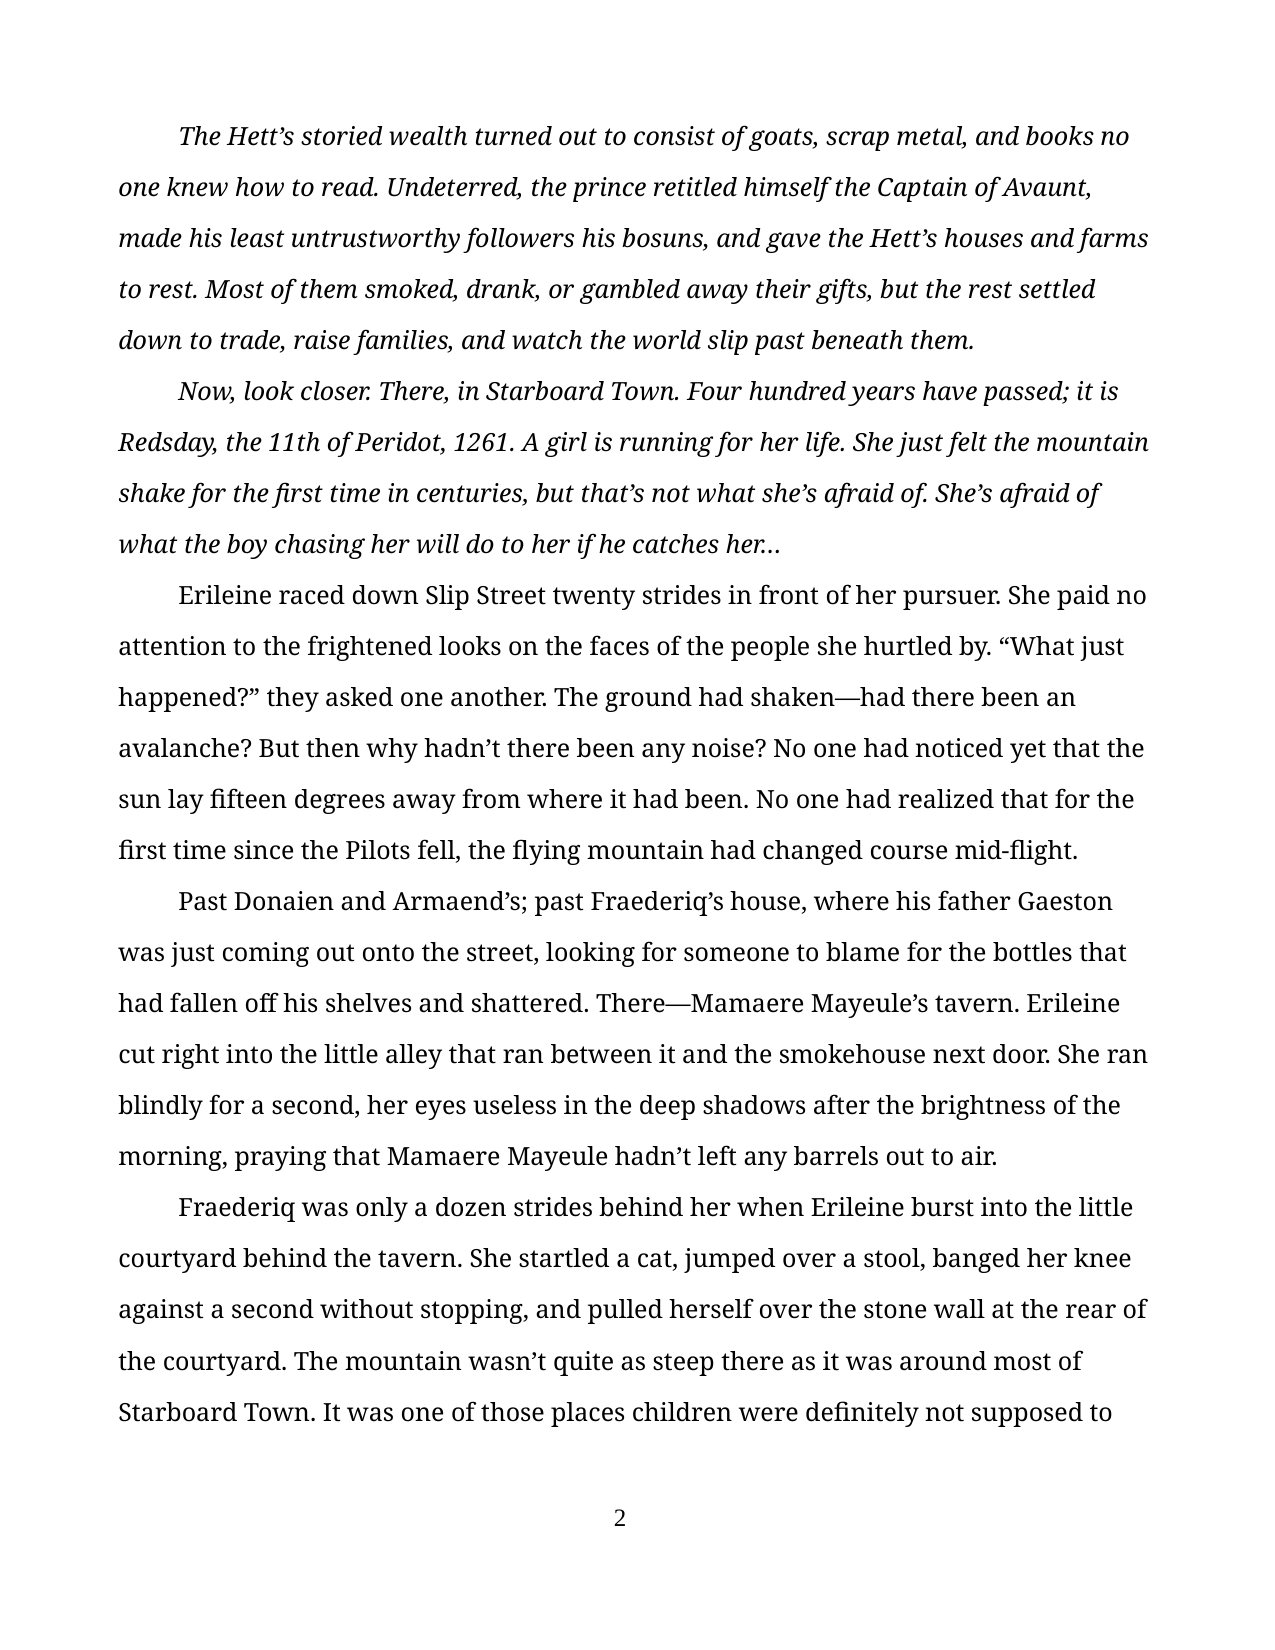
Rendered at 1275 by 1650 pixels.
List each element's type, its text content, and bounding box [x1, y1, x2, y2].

text Fraederiq was only a dozen strides behind her when Erileine burst into the little courtyard behind the tavern. She startled a cat, jumped over a stool, banged her knee against a second without stopping, and pulled herself over the stone wall at the rear of the courtyard. The mountain wasn’t quite as steep there as it was around most of Starboard Town. It was one of those places children were definitely not supposed to [118, 1190, 1157, 1428]
text Erileine raced down Slip Street twenty strides in front of her pursuer. She paid no attention to the frightened looks on the faces of the people she hurtled by. “What just happened?” they asked one another. The ground had shaken—had there been an avalanche? But then why hadn’t there been any noise? No one had noticed yet that the sun lay fifteen degrees away from where it had been. No one had realized that for the first time since the Pilots fell, the flying mountain had changed course mid-flight. [118, 577, 1157, 867]
text The Hett’s storied wealth turned out to consist of goats, scrap metal, and books no one knew how to read. Undeterred, the prince retitled himself the Captain of Avaunt, made his least untrustworthy followers his bosuns, and gave the Hett’s houses and farms to rest. Most of them smoked, drank, or gambled away their gifts, but the rest settled down to trade, raise families, and watch the world slip past beneath them. [118, 118, 1157, 356]
text Now, look closer. There, in Starboard Town. Four hundred years have passed; it is Redsday, the 11th of Peridot, 1261. A girl is running for her life. She just felt the mountain shake for the first time in centuries, but that’s not what she’s afraid of. She’s afraid of what the boy chasing her will do to her if he catches her… [118, 373, 1157, 561]
text Past Donaien and Armaend’s; past Fraederiq’s house, where his father Gaeston was just coming out onto the street, looking for someone to blame for the bottles that had fallen off his shelves and shattered. There—Mamaere Mayeule’s tavern. Erileine cut right into the little alley that ran between it and the smokehouse next door. She ran blindly for a second, her eyes useless in the deep shadows after the brightness of the morning, praying that Mamaere Mayeule hadn’t left any barrels out to air. [118, 884, 1157, 1173]
